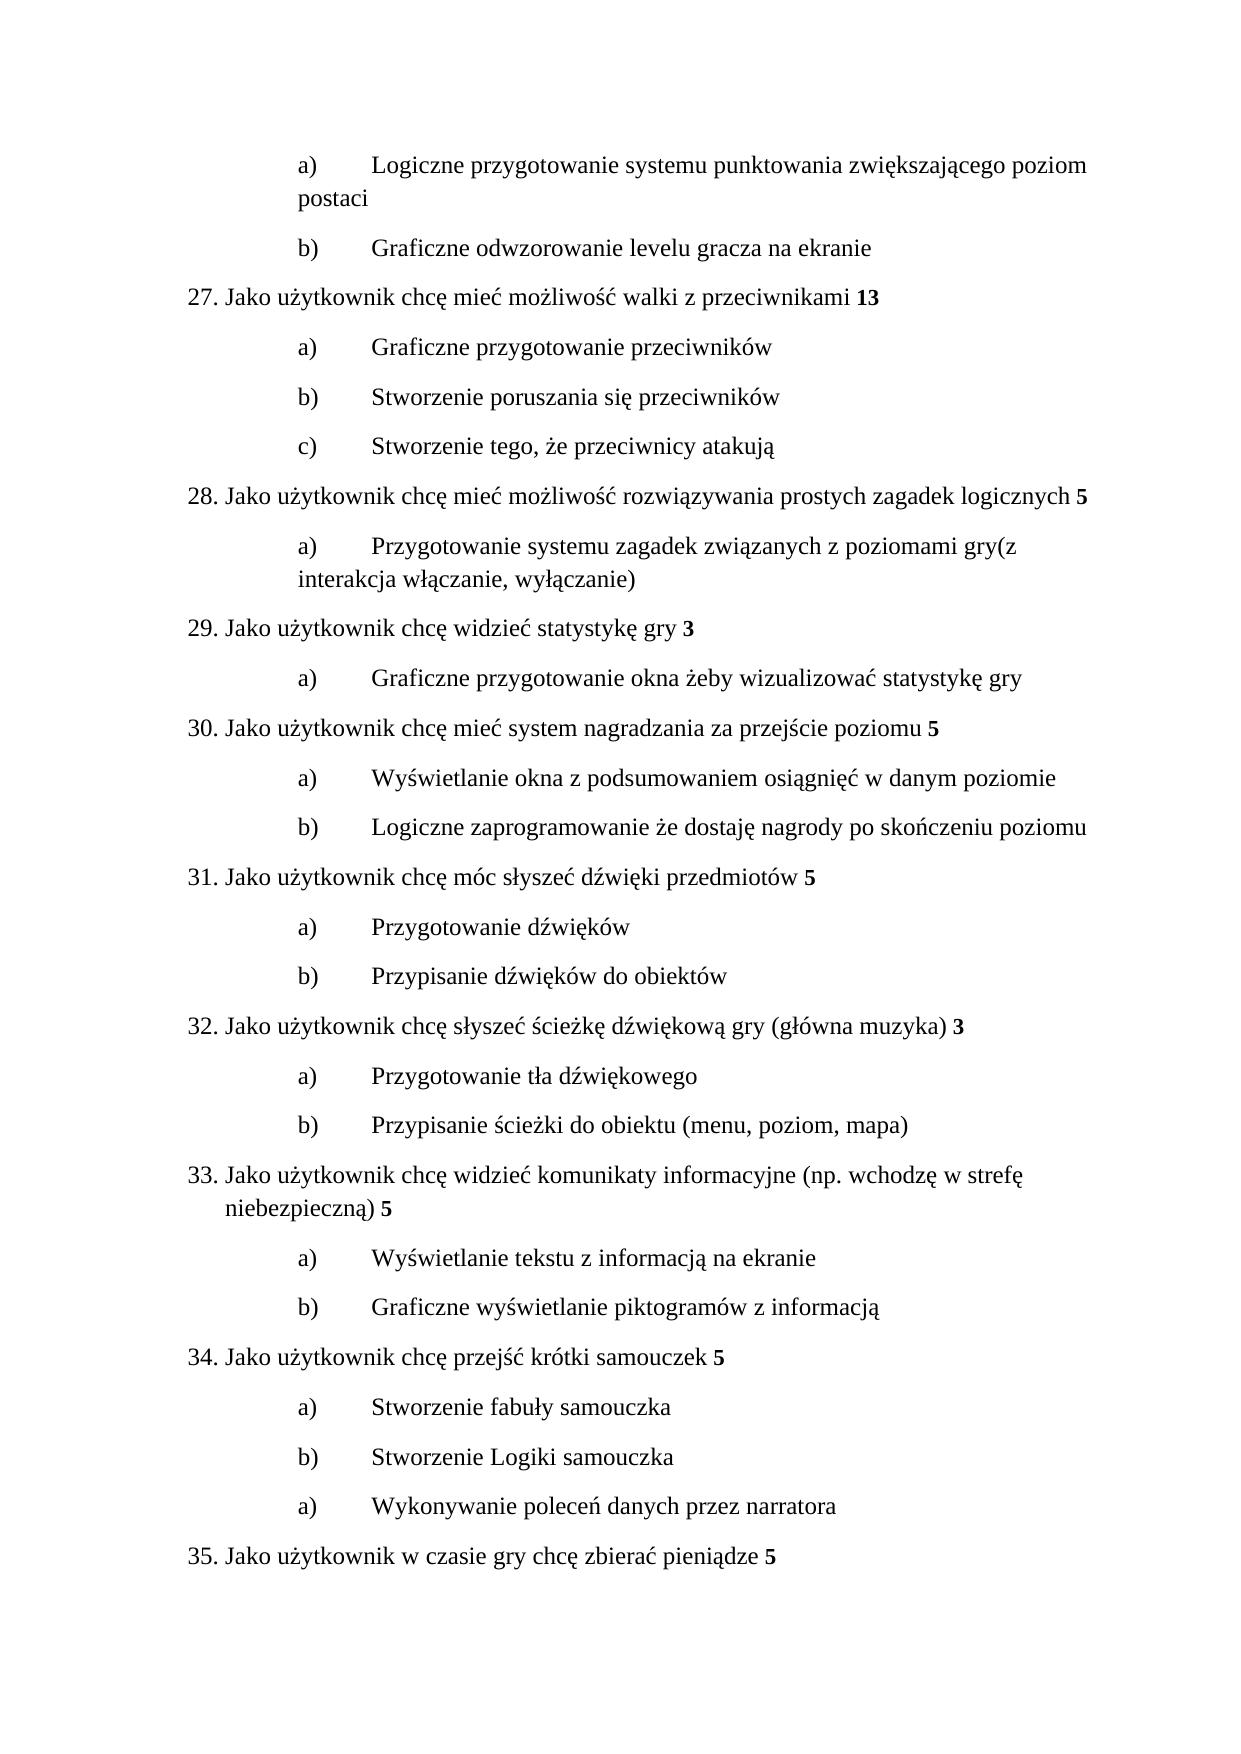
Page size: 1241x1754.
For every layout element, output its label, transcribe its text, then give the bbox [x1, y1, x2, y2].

list Stworzenie poruszania się przeciwników [298, 382, 1090, 411]
list Przygotowanie systemu zagadek związanych z poziomami gry(z interakcja włączanie, wyłączanie) [298, 531, 1090, 593]
list Jako użytkownik chcę słyszeć ścieżkę dźwiękową gry (główna muzyka) 3 [187, 1011, 1090, 1040]
list Jako użytkownik chcę widzieć komunikaty informacyjne (np. wchodzę w strefę niebezpieczną) 5 [187, 1160, 1090, 1222]
list Stworzenie Logiki samouczka [298, 1442, 1090, 1470]
list Graficzne przygotowanie przeciwników [298, 332, 1090, 361]
list Wyświetlanie tekstu z informacją na ekranie [298, 1243, 1090, 1272]
list Graficzne odwzorowanie levelu gracza na ekranie [298, 233, 1090, 261]
list Wyświetlanie okna z podsumowaniem osiągnięć w danym poziomie [298, 763, 1090, 791]
list Wykonywanie poleceń danych przez narratora [298, 1491, 1090, 1520]
list Jako użytkownik chcę móc słyszeć dźwięki przedmiotów 5 [187, 862, 1090, 891]
list Jako użytkownik chcę mieć możliwość rozwiązywania prostych zagadek logicznych 5 [187, 481, 1090, 510]
list Przygotowanie dźwięków [298, 912, 1090, 940]
list Graficzne przygotowanie okna żeby wizualizować statystykę gry [298, 663, 1090, 692]
list Logiczne zaprogramowanie że dostaję nagrody po skończeniu poziomu [298, 812, 1090, 841]
list Stworzenie tego, że przeciwnicy atakują [298, 431, 1090, 460]
list Jako użytkownik w czasie gry chcę zbierać pieniądze 5 [187, 1541, 1090, 1570]
list Graficzne wyświetlanie piktogramów z informacją [298, 1292, 1090, 1321]
list Jako użytkownik chcę mieć możliwość walki z przeciwnikami 13 [187, 282, 1090, 311]
list Logiczne przygotowanie systemu punktowania zwiększającego poziom postaci [298, 150, 1090, 212]
list Przygotowanie tła dźwiękowego [298, 1061, 1090, 1089]
list Przypisanie ścieżki do obiektu (menu, poziom, mapa) [298, 1110, 1090, 1139]
list Jako użytkownik chcę przejść krótki samouczek 5 [187, 1342, 1090, 1371]
list Jako użytkownik chcę widzieć statystykę gry 3 [187, 613, 1090, 642]
list Stworzenie fabuły samouczka [298, 1392, 1090, 1421]
list Przypisanie dźwięków do obiektów [298, 961, 1090, 990]
list Jako użytkownik chcę mieć system nagradzania za przejście poziomu 5 [187, 713, 1090, 742]
